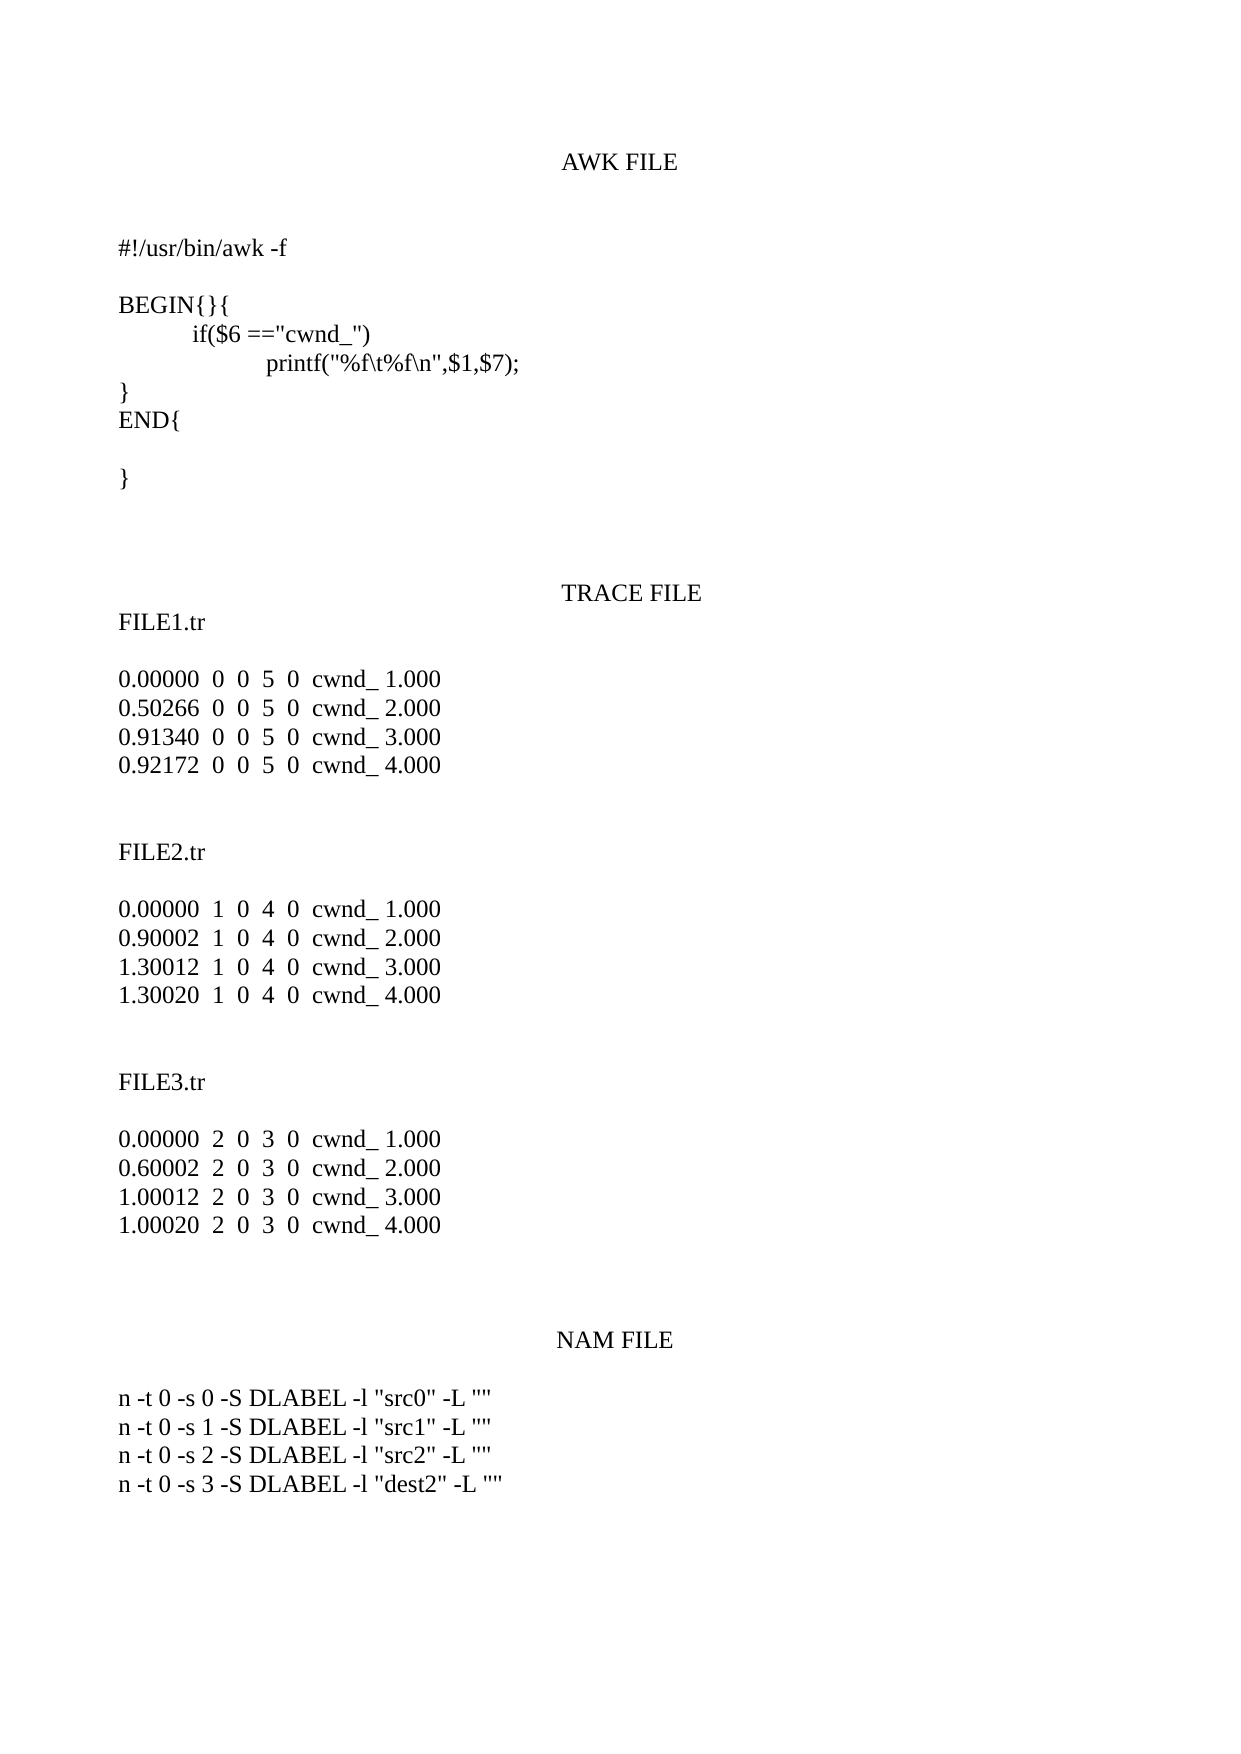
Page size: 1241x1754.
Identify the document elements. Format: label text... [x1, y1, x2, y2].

text FILE2.tr [118, 837, 1122, 866]
text 0.92172 0 0 5 0 cwnd_ 4.000 [118, 751, 1122, 779]
text BEGIN{}{ [118, 291, 1122, 319]
text NAM FILE [118, 1326, 1122, 1354]
text 0.91340 0 0 5 0 cwnd_ 3.000 [118, 722, 1122, 751]
text 0.60002 2 0 3 0 cwnd_ 2.000 [118, 1153, 1122, 1182]
text FILE1.tr [118, 607, 1122, 636]
text if($6 =="cwnd_") [118, 319, 1122, 348]
text 0.00000 2 0 3 0 cwnd_ 1.000 [118, 1124, 1122, 1153]
text END{ [118, 406, 1122, 434]
text n -t 0 -s 1 -S DLABEL -l "src1" -L "" [118, 1412, 1122, 1441]
text n -t 0 -s 0 -S DLABEL -l "src0" -L "" [118, 1383, 1122, 1412]
text 0.00000 1 0 4 0 cwnd_ 1.000 [118, 894, 1122, 923]
text 0.90002 1 0 4 0 cwnd_ 2.000 [118, 923, 1122, 952]
text 1.30020 1 0 4 0 cwnd_ 4.000 [118, 981, 1122, 1009]
text AWK FILE [118, 147, 1122, 176]
text FILE3.tr [118, 1067, 1122, 1096]
text 1.00012 2 0 3 0 cwnd_ 3.000 [118, 1182, 1122, 1211]
text 1.30012 1 0 4 0 cwnd_ 3.000 [118, 952, 1122, 981]
text #!/usr/bin/awk -f [118, 233, 1122, 262]
text n -t 0 -s 3 -S DLABEL -l "dest2" -L "" [118, 1469, 1122, 1498]
text 1.00020 2 0 3 0 cwnd_ 4.000 [118, 1211, 1122, 1239]
text 0.50266 0 0 5 0 cwnd_ 2.000 [118, 693, 1122, 722]
text 0.00000 0 0 5 0 cwnd_ 1.000 [118, 664, 1122, 693]
text } [118, 377, 1122, 406]
text n -t 0 -s 2 -S DLABEL -l "src2" -L "" [118, 1441, 1122, 1469]
text printf("%f\t%f\n",$1,$7); [118, 348, 1122, 377]
text } [118, 463, 1122, 492]
text TRACE FILE [118, 578, 1122, 607]
